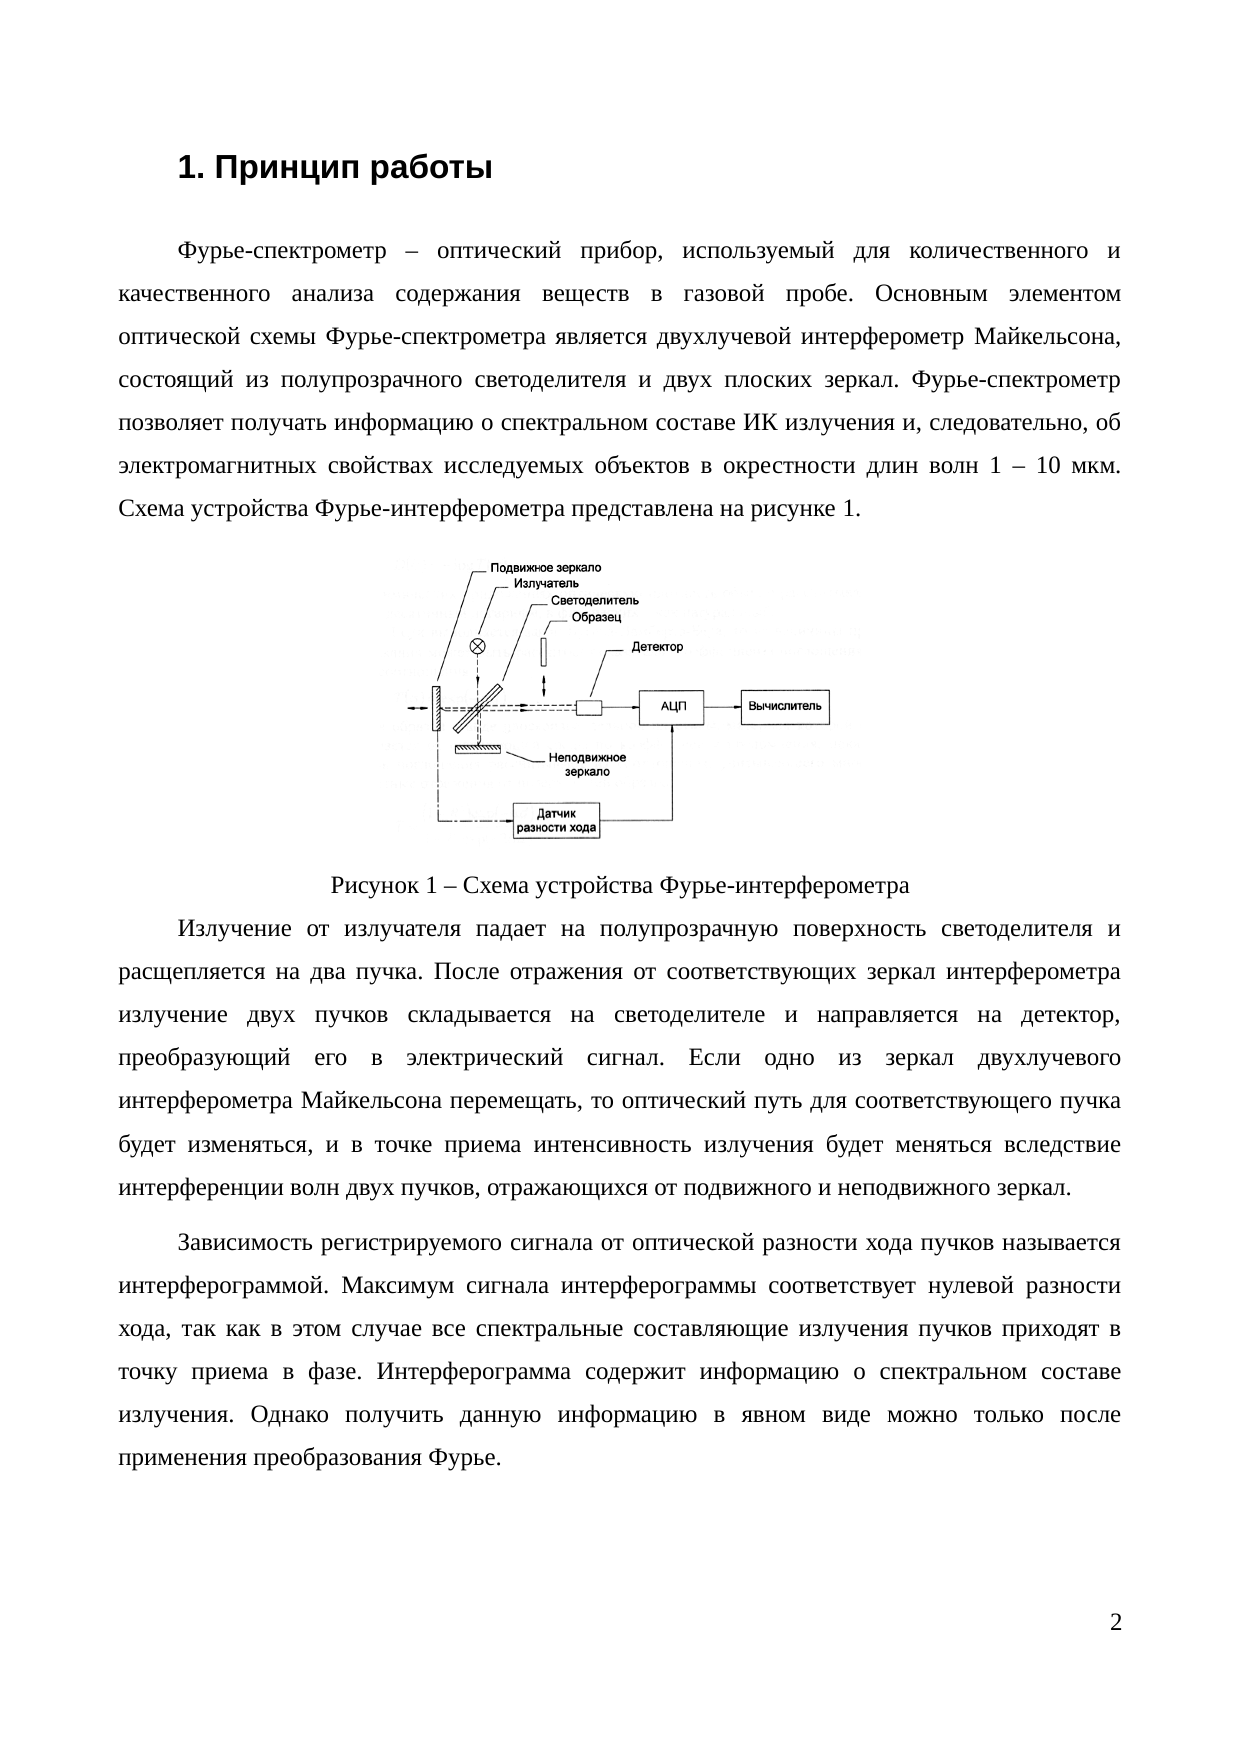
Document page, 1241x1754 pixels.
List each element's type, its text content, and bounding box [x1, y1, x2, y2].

picture [379, 548, 861, 856]
text Рисунок 1 – Схема устройства Фурье-интерферометра [118, 870, 1122, 899]
text Зависимость регистрируемого сигнала от оптической разности хода пучков называется интерферограммой. Максимум сигнала интерферограммы соответствует нулевой разности хода, так как в этом случае все спектральные составляющие излучения пучков приходят в точку приема в фазе. Интерферограмма содержит информацию о спектральном составе излучения. Однако получить данную информацию в явном виде можно только после применения преобразования Фурье. [118, 1227, 1122, 1471]
text Излучение от излучателя падает на полупрозрачную поверхность светоделителя и расщепляется на два пучка. После отражения от соответствующих зеркал интерферометра излучение двух пучков складывается на светоделителе и направляется на детектор, преобразующий его в электрический сигнал. Если одно из зеркал двухлучевого интерферометра Майкельсона перемещать, то оптический путь для соответствующего пучка будет изменяться, и в точке приема интенсивность излучения будет меняться вследствие интерференции волн двух пучков, отражающихся от подвижного и неподвижного зеркал. [118, 913, 1122, 1201]
subtitle Принцип работы [118, 148, 1122, 186]
text Фурье-спектрометр – оптический прибор, используемый для количественного и качественного анализа содержания веществ в газовой пробе. Основным элементом оптической схемы Фурье-спектрометра является двухлучевой интерферометр Майкельсона, состоящий из полупрозрачного светоделителя и двух плоских зеркал. Фурье-спектрометр позволяет получать информацию о спектральном составе ИК излучения и, следовательно, об электромагнитных свойствах исследуемых объектов в окрестности длин волн 1 – 10 мкм. Схема устройства Фурье-интерферометра представлена на рисунке 1. [118, 235, 1122, 522]
